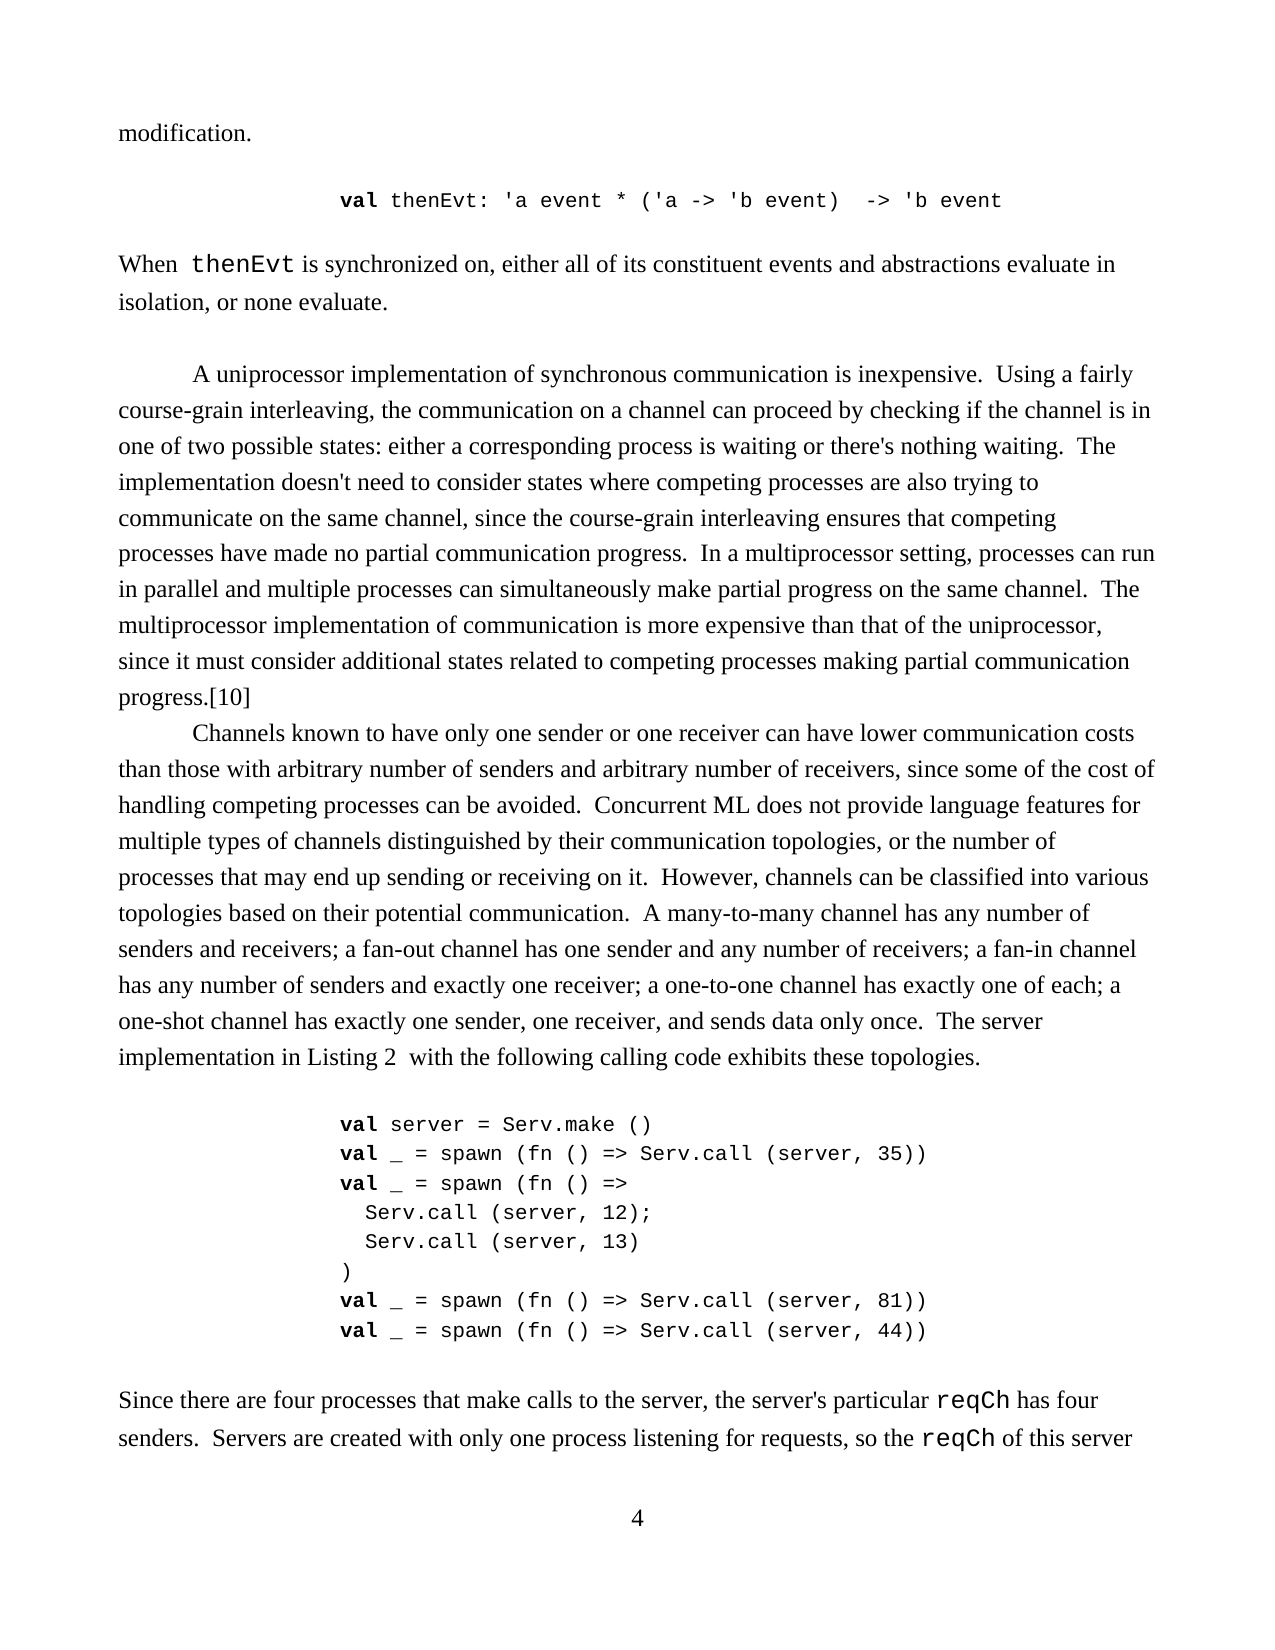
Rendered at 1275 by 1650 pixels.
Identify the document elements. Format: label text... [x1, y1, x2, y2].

text val thenEvt: 'a event * ('a -> 'b event) -> 'b event [340, 190, 1157, 214]
text ) [340, 1261, 1157, 1284]
text Serv.call (server, 12); [118, 1202, 1157, 1226]
text val _ = spawn (fn () => Serv.call (server, 44)) [340, 1320, 1157, 1343]
text A uniprocessor implementation of synchronous communication is inexpensive. Using a fairly course-grain interleaving, the communication on a channel can proceed by checking if the channel is in one of two possible states: either a corresponding process is waiting or there's nothing waiting. The implementation doesn't need to consider states where competing processes are also trying to communicate on the same channel, since the course-grain interleaving ensures that competing processes have made no partial communication progress. In a multiprocessor setting, processes can run in parallel and multiple processes can simultaneously make partial progress on the same channel. The multiprocessor implementation of communication is more expensive than that of the uniprocessor, since it must consider additional states related to competing processes making partial communication progress.[10] [118, 359, 1157, 711]
text val _ = spawn (fn () => Serv.call (server, 35)) [340, 1143, 1157, 1167]
text val server = Serv.make () [340, 1113, 1157, 1137]
text Serv.call (server, 13) [340, 1231, 1157, 1255]
text Channels known to have only one sender or one receiver can have lower communication costs than those with arbitrary number of senders and arbitrary number of receivers, since some of the cost of handling competing processes can be avoided. Concurrent ML does not provide language features for multiple types of channels distinguished by their communication topologies, or the number of processes that may end up sending or receiving on it. However, channels can be classified into various topologies based on their potential communication. A many-to-many channel has any number of senders and receivers; a fan-out channel has one sender and any number of receivers; a fan-in channel has any number of senders and exactly one receiver; a one-to-one channel has exactly one of each; a one-shot channel has exactly one sender, one receiver, and sends data only once. The server implementation in Listing 2 with the following calling code exhibits these topologies. [118, 718, 1157, 1070]
text When thenEvt is synchronized on, either all of its constituent events and abstractions evaluate in isolation, or none evaluate. [118, 249, 1157, 316]
text val _ = spawn (fn () => [340, 1172, 1157, 1196]
text modification. [118, 118, 1157, 147]
text val _ = spawn (fn () => Serv.call (server, 81)) [340, 1290, 1157, 1314]
text Since there are four processes that make calls to the server, the server's particular reqCh has four senders. Servers are created with only one process listening for requests, so the reqCh of this server [118, 1385, 1157, 1454]
